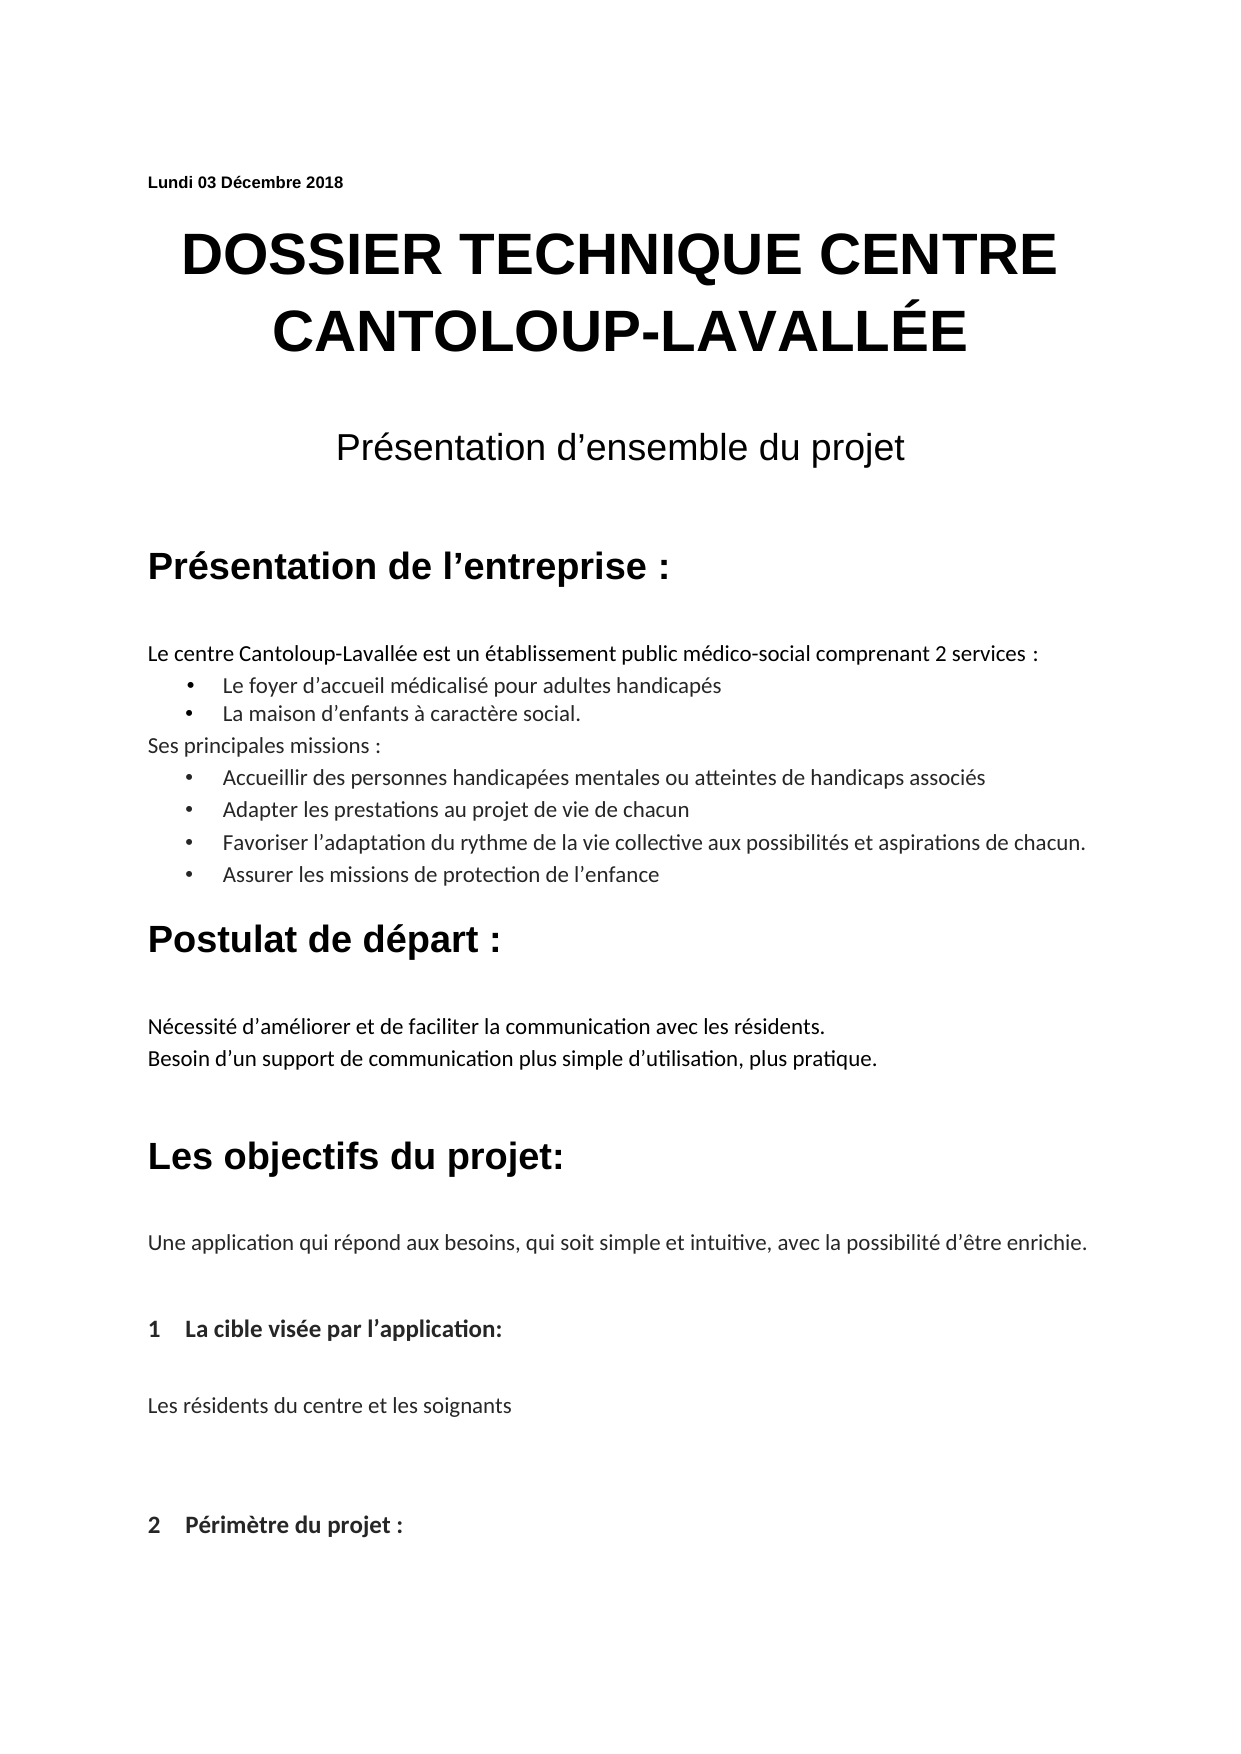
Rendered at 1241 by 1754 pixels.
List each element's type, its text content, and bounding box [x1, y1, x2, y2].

list Accueillir des personnes handicapées mentales ou atteintes de handicaps associés [185, 763, 1093, 791]
text Le centre Cantoloup-Lavallée est un établissement public médico-social comprenant 2 services : [148, 639, 1093, 667]
text Les résidents du centre et les soignants [148, 1391, 1093, 1419]
text Une application qui répond aux besoins, qui soit simple et intuitive, avec la possibilité d’être enrichie. [148, 1228, 1093, 1256]
list Le foyer d’accueil médicalisé pour adultes handicapés [187, 671, 1093, 699]
list Favoriser l’adaptation du rythme de la vie collective aux possibilités et aspirations de chacun. [185, 828, 1093, 856]
subtitle Présentation d’ensemble du projet [148, 425, 1093, 468]
subtitle Présentation de l’entreprise : [148, 544, 1093, 588]
list La maison d’enfants à caractère social. [185, 699, 1093, 727]
text Ses principales missions : [148, 731, 1093, 759]
list Adapter les prestations au projet de vie de chacun [185, 796, 1093, 824]
text Besoin d’un support de communication plus simple d’utilisation, plus pratique. [148, 1044, 1093, 1072]
title Lundi 03 Décembre 2018 [148, 173, 1093, 192]
subtitle La cible visée par l’application: [148, 1313, 1093, 1344]
subtitle Postulat de départ : [148, 917, 1093, 961]
subtitle Périmètre du projet : [148, 1509, 1093, 1539]
title DOSSIER TECHNIQUE CENTRE CANTOLOUP-LAVALLÉE [148, 220, 1093, 364]
subtitle Les objectifs du projet: [148, 1133, 1093, 1177]
list Assurer les missions de protection de l’enfance [185, 860, 1093, 888]
text Nécessité d’améliorer et de faciliter la communication avec les résidents. [148, 1012, 1093, 1040]
